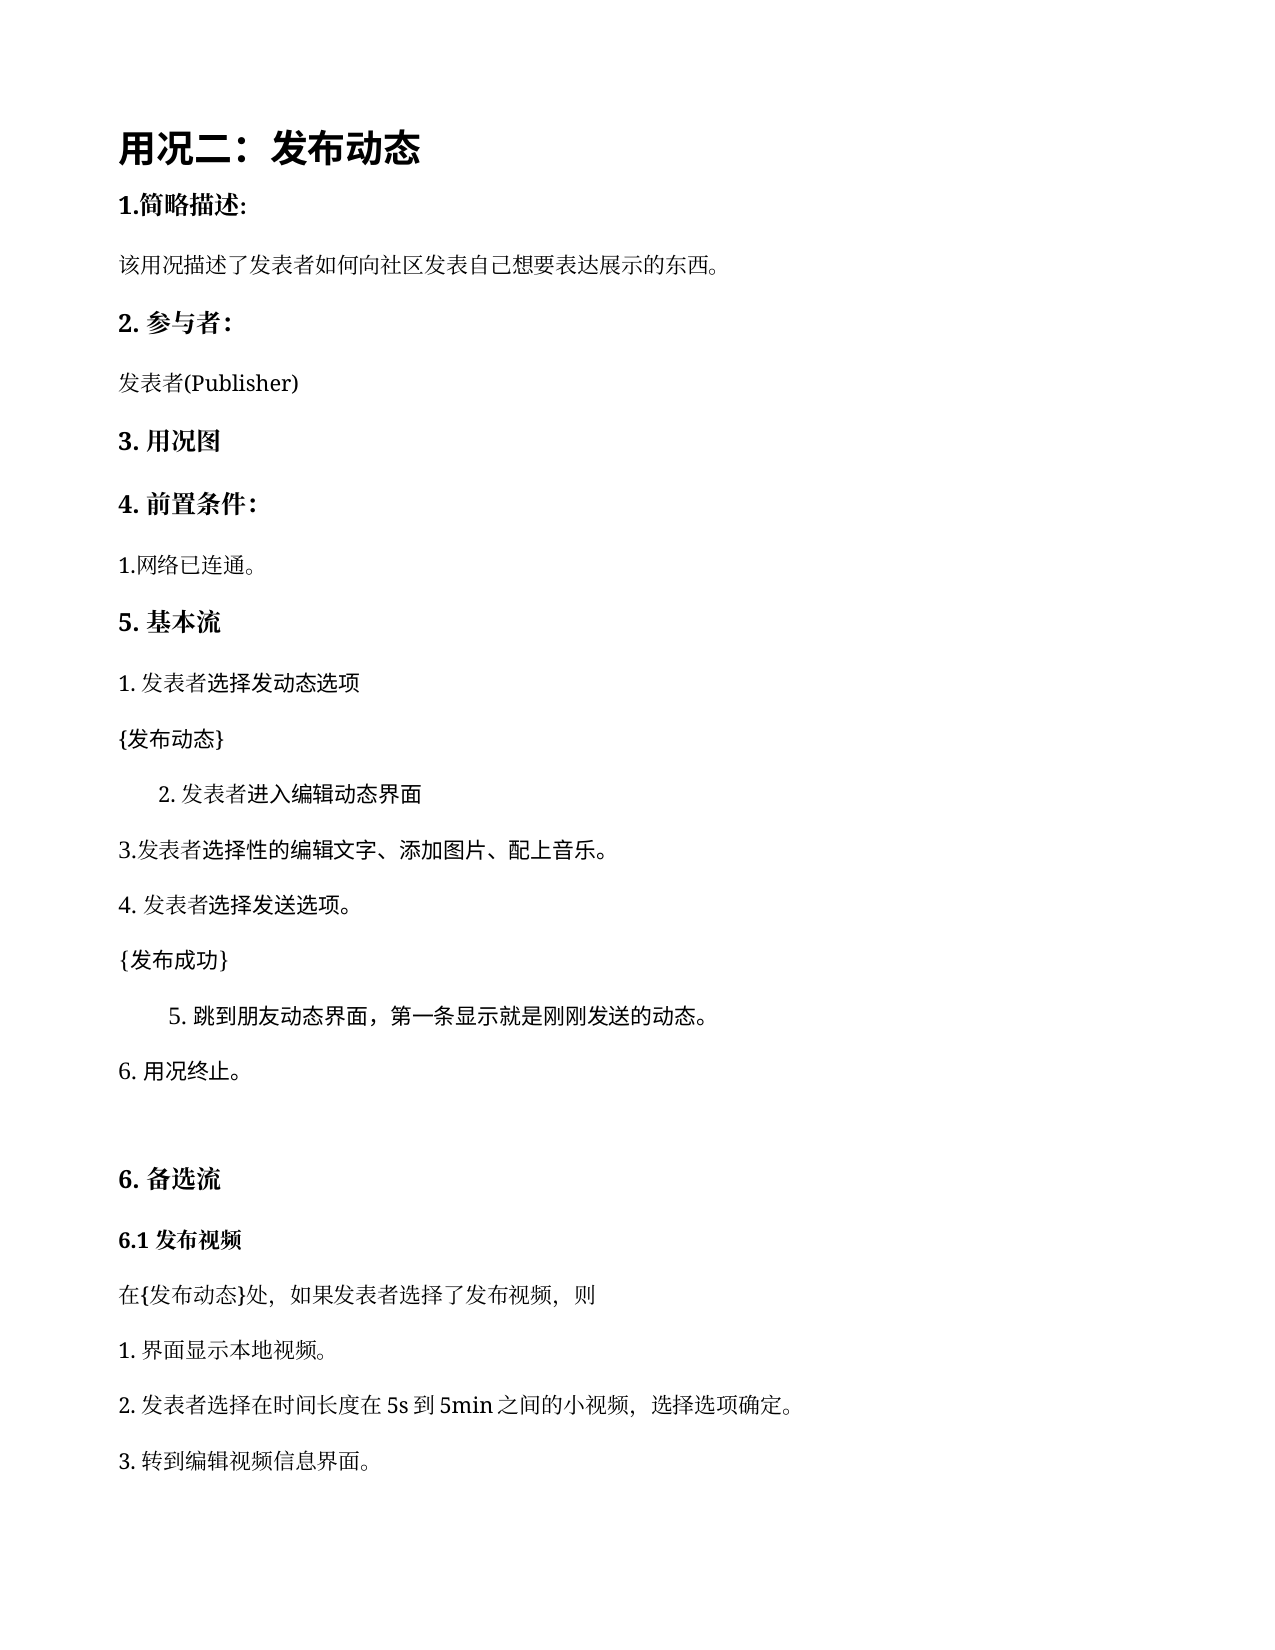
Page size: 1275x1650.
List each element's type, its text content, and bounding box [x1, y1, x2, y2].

text 5. 跳到朋友动态界面，第一条显示就是刚刚发送的动态。 [118, 999, 1157, 1031]
text 1. 发表者选择发动态选项 [118, 666, 1157, 698]
text 2. 发表者选择在时间长度在5s到5min之间的小视频，选择选项确定。 [118, 1389, 1157, 1420]
text 3. 转到编辑视频信息界面。 [118, 1444, 1157, 1475]
text 4. 前置条件： [118, 485, 1157, 521]
text 6. 用况终止。 [118, 1054, 1157, 1086]
text 1.网络已连通。 [118, 548, 1157, 579]
text 在{发布动态}处，如果发表者选择了发布视频，则 [118, 1278, 1157, 1310]
text 6. 备选流 [118, 1160, 1157, 1196]
text 2. 参与者： [118, 303, 1157, 339]
text 发表者(Publisher) [118, 367, 1157, 398]
text 2. 发表者进入编辑动态界面 [118, 777, 1157, 809]
text 1. 界面显示本地视频。 [118, 1333, 1157, 1365]
text 4. 发表者选择发送选项。 [118, 888, 1157, 920]
text 该用况描述了发表者如何向社区发表自己想要表达展示的东西。 [118, 248, 1157, 280]
text 3. 用况图 [118, 422, 1157, 458]
subtitle 用况二：发布动态 [118, 118, 1157, 173]
text 3.发表者选择性的编辑文字、添加图片、配上音乐。 [118, 833, 1157, 864]
text {发布动态} [118, 722, 1157, 753]
text 6.1 发布视频 [118, 1223, 1157, 1254]
text 1.简略描述: [118, 186, 1157, 222]
text {发布成功} [118, 943, 1157, 975]
text 5. 基本流 [118, 603, 1157, 639]
